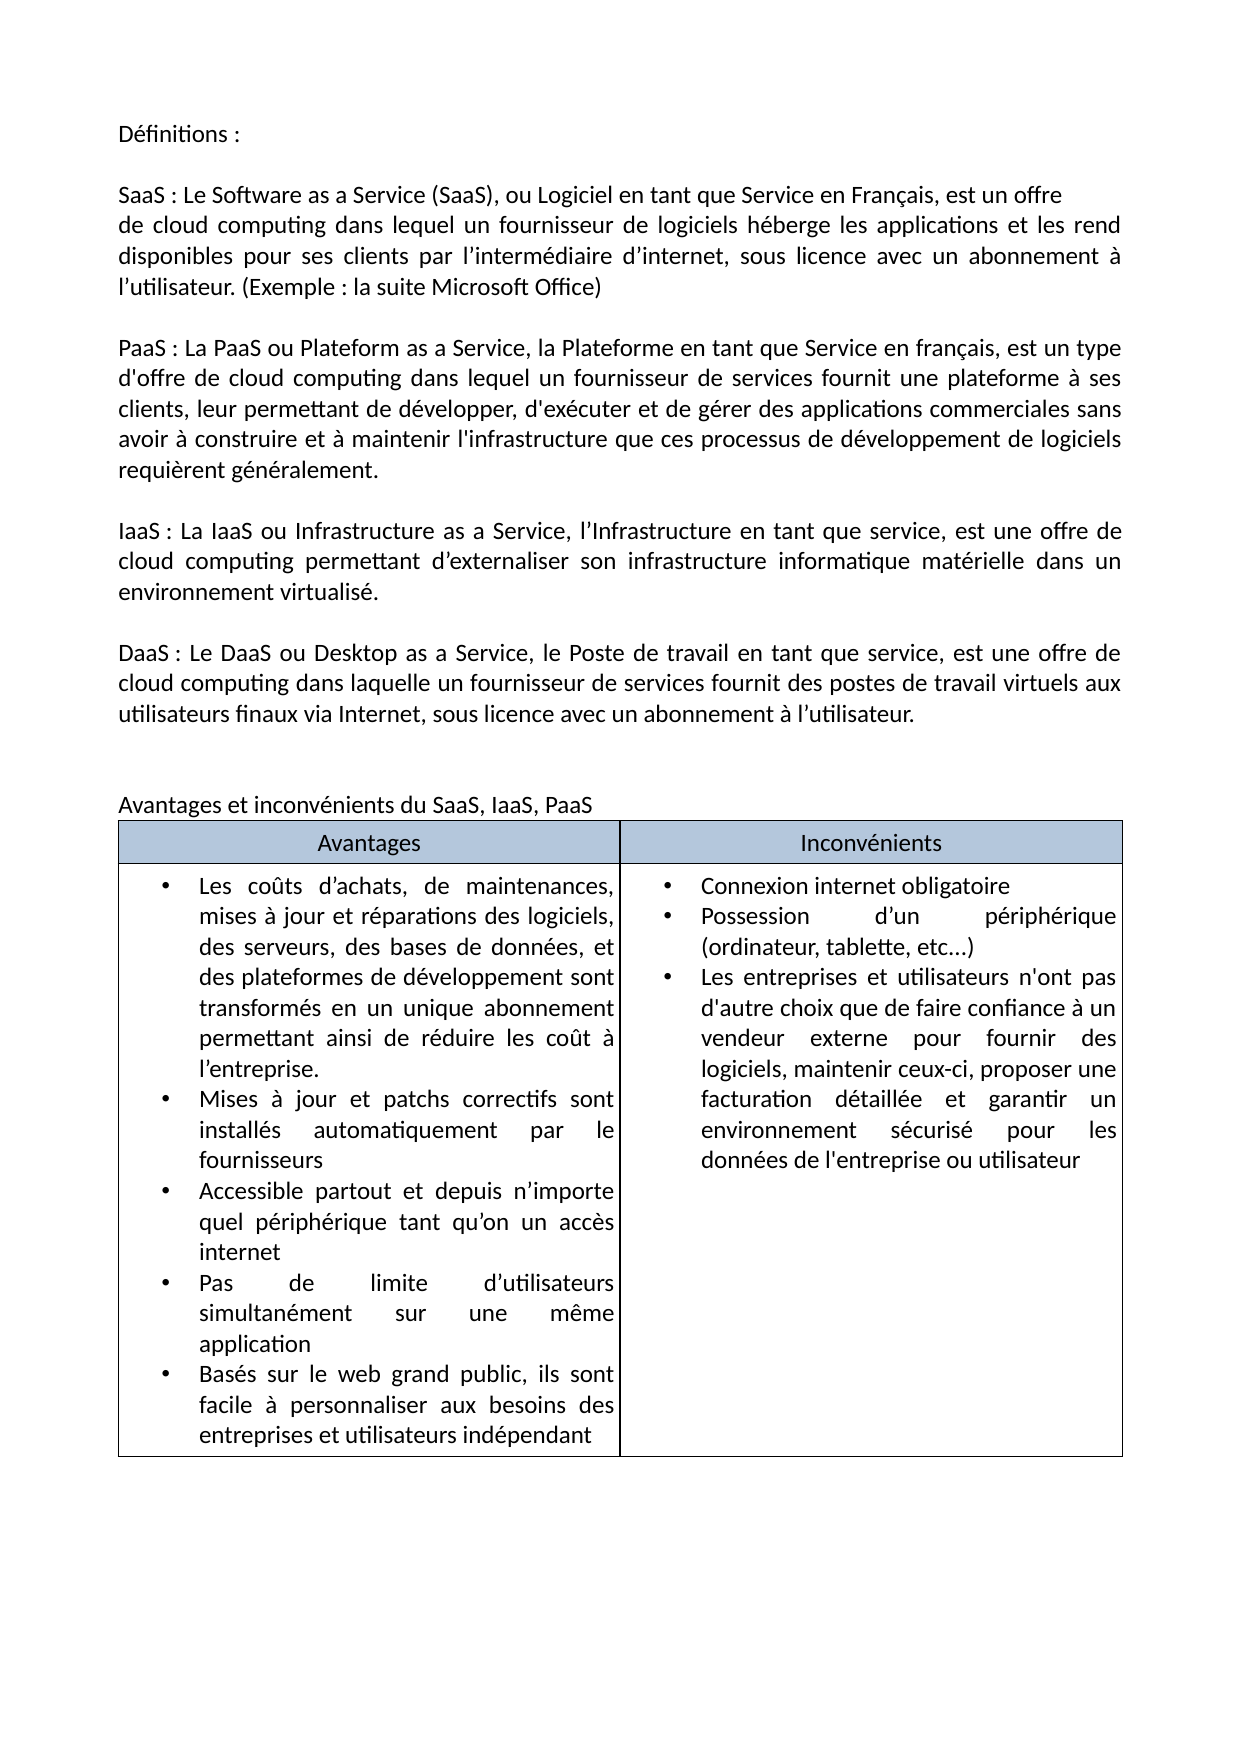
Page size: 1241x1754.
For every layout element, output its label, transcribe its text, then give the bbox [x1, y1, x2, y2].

table_header Inconvénients [621, 821, 1122, 863]
text IaaS : La IaaS ou Infrastructure as a Service, l’Infrastructure en tant que service, est une offre de cloud computing permettant d’externaliser son infrastructure informatique matérielle dans un environnement virtualisé. [118, 515, 1122, 606]
text SaaS : Le Software as a Service (SaaS), ou Logiciel en tant que Service en Français, est un offre [118, 179, 1122, 210]
text de cloud computing dans lequel un fournisseur de logiciels héberge les applications et les rend disponibles pour ses clients par l’intermédiaire d’internet, sous licence avec un abonnement à l’utilisateur. (Exemple : la suite Microsoft Office) [118, 210, 1122, 301]
table_cell Les coûts d’achats, de maintenances, mises à jour et réparations des logiciels, des serveurs, des bases de données, et des plateformes de développement sont transformés en un unique abonnement permettant ainsi de réduire les coût à l’entreprise. Mises à jour et patchs correctifs sont installés automatiquement par le fournisseurs Accessible partout et depuis n’importe quel périphérique tant qu’on un accès internet Pas de limite d’utilisateurs simultanément sur une même application Basés sur le web grand public, ils sont facile à personnaliser aux besoins des entreprises et utilisateurs indépendant [119, 864, 619, 1456]
table_cell Connexion internet obligatoire Possession d’un périphérique (ordinateur, tablette, etc...) Les entreprises et utilisateurs n'ont pas d'autre choix que de faire confiance à un vendeur externe pour fournir des logiciels, maintenir ceux-ci, proposer une facturation détaillée et garantir un environnement sécurisé pour les données de l'entreprise ou utilisateur [621, 864, 1122, 1456]
text DaaS : Le DaaS ou Desktop as a Service, le Poste de travail en tant que service, est une offre de cloud computing dans laquelle un fournisseur de services fournit des postes de travail virtuels aux utilisateurs finaux via Internet, sous licence avec un abonnement à l’utilisateur. [118, 637, 1122, 728]
text Avantages et inconvénients du SaaS, IaaS, PaaS [118, 789, 1122, 820]
text Définitions : [118, 118, 1122, 149]
text PaaS : La PaaS ou Plateform as a Service, la Plateforme en tant que Service en français, est un type d'offre de cloud computing dans lequel un fournisseur de services fournit une plateforme à ses clients, leur permettant de développer, d'exécuter et de gérer des applications commerciales sans avoir à construire et à maintenir l'infrastructure que ces processus de développement de logiciels requièrent généralement. [118, 332, 1122, 484]
table_header Avantages [119, 821, 619, 863]
